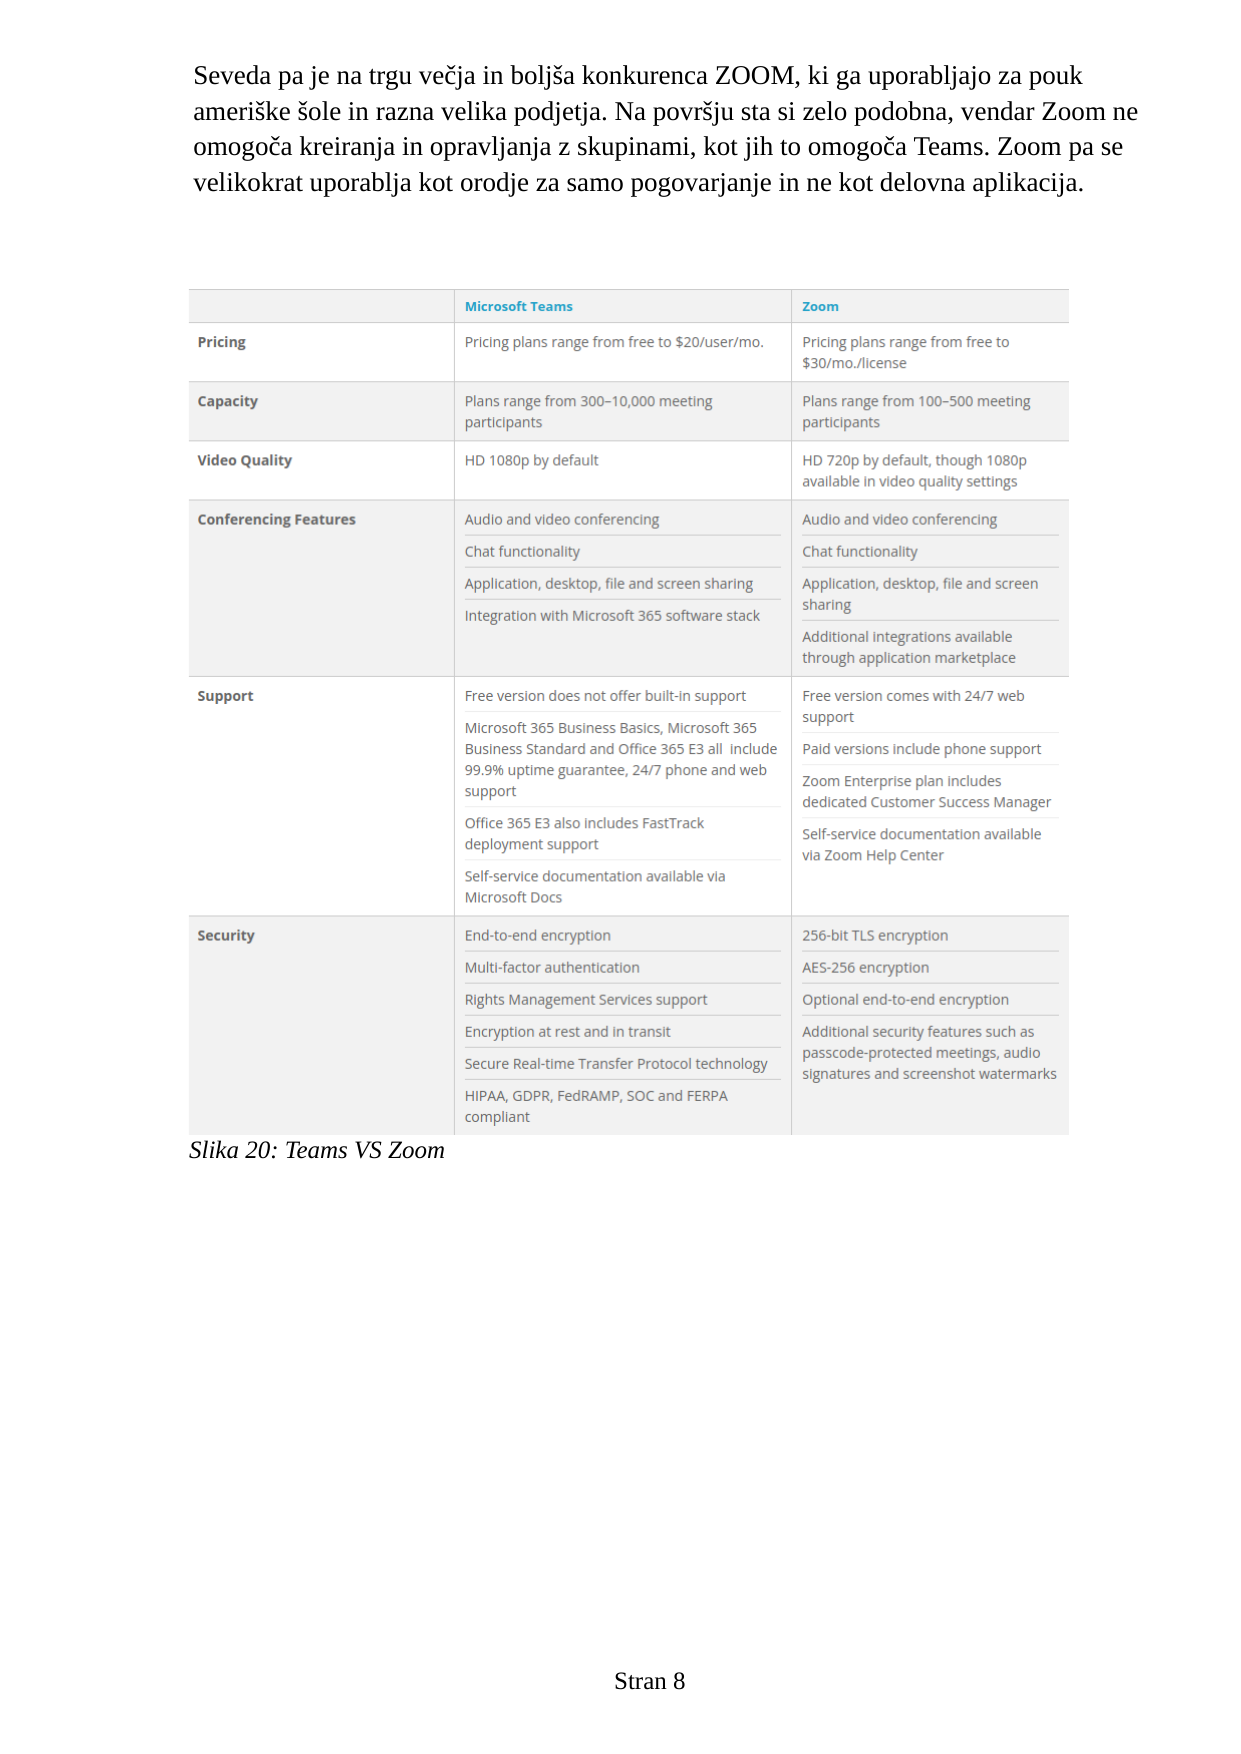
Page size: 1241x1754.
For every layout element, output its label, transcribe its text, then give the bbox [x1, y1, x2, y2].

list Slika 20: Teams VS Zoom [189, 1135, 1069, 1164]
list [189, 275, 1069, 287]
picture [188, 287, 1069, 1135]
list Seveda pa je na trgu večja in boljša konkurenca ZOOM, ki ga uporabljajo za pouk ameriške šole in razna velika podjetja. Na površju sta si zelo podobna, vendar Zoom ne omogoča kreiranja in opravljanja z skupinami, kot jih to omogoča Teams. Zoom pa se velikokrat uporablja kot orodje za samo pogovarjanje in ne kot delovna aplikacija. [156, 59, 1181, 197]
